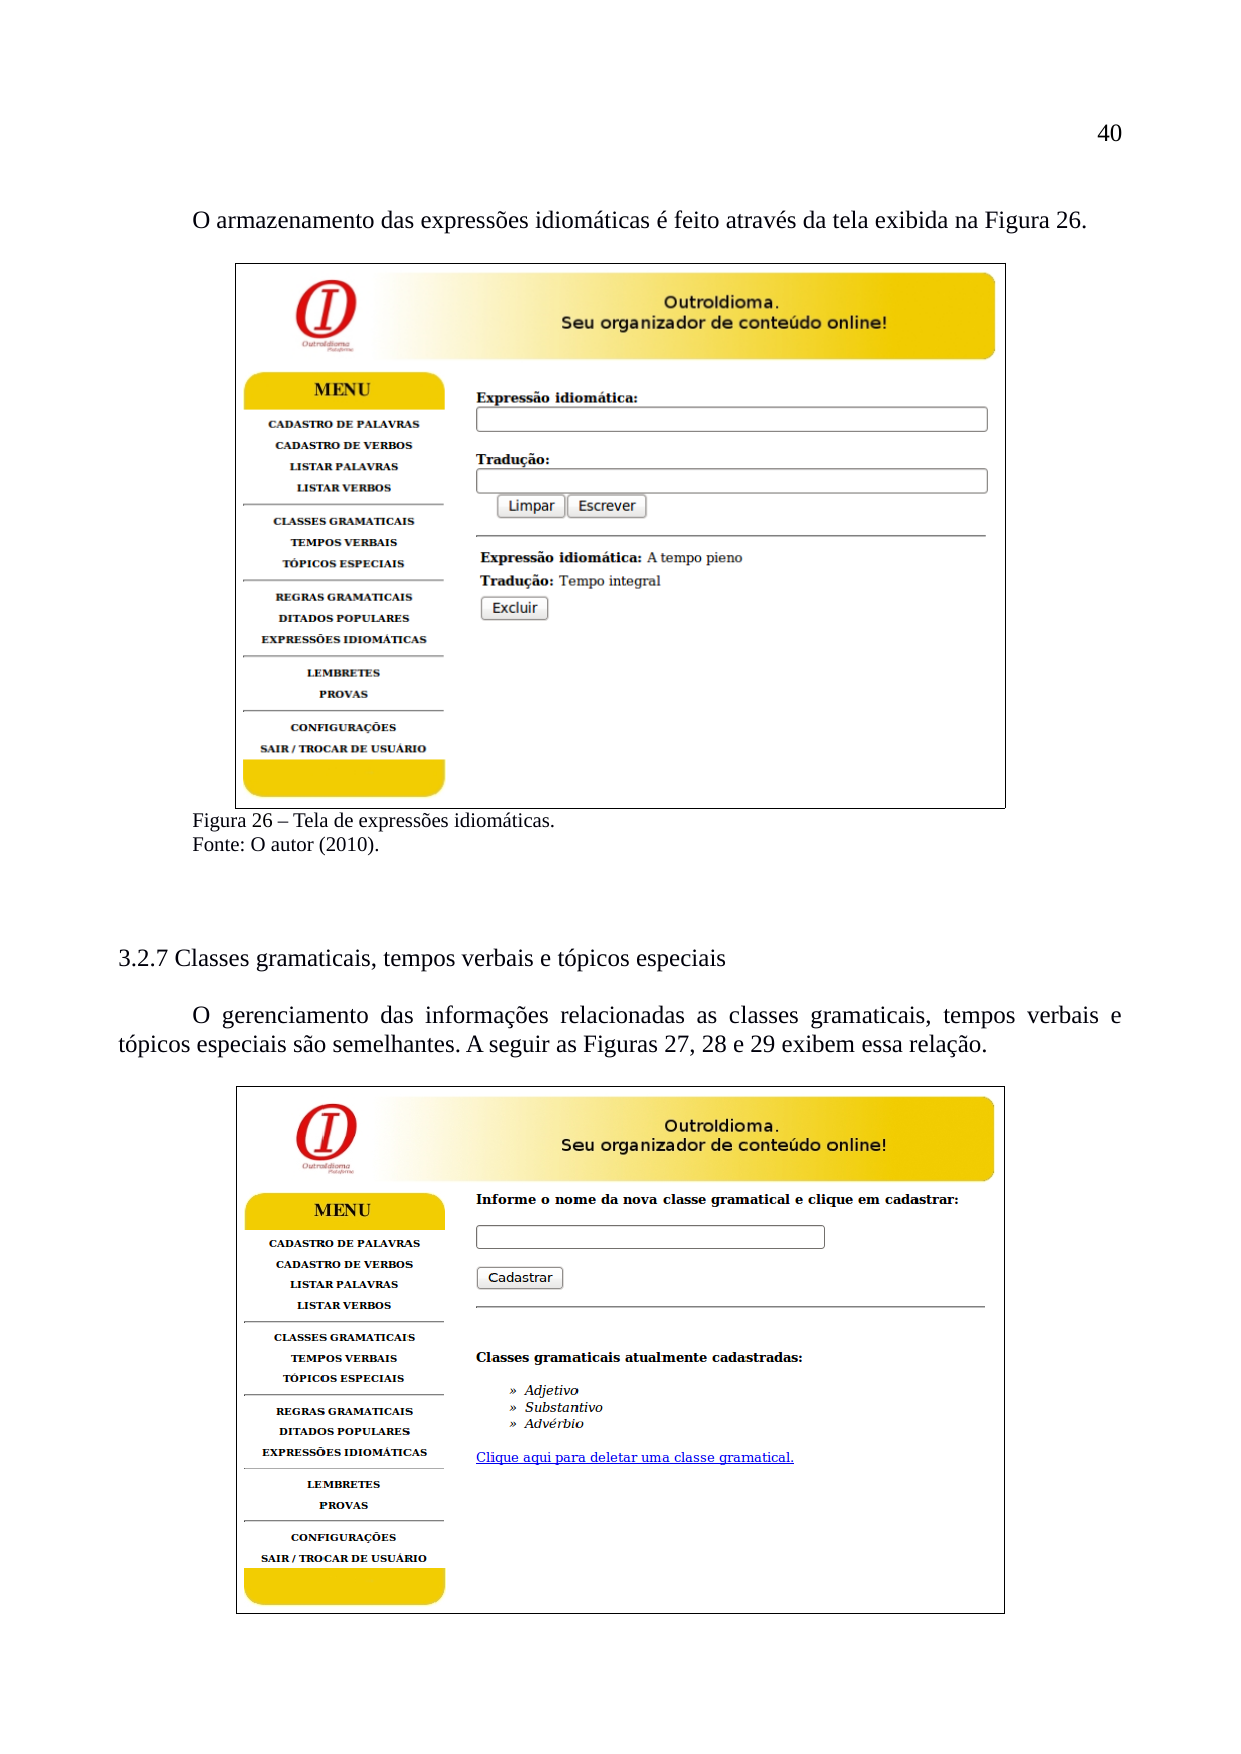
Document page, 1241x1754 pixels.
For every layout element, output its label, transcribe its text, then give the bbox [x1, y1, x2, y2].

text O gerenciamento das informações relacionadas as classes gramaticais, tempos verbais e tópicos especiais são semelhantes. A seguir as Figuras 27, 28 e 29 exibem essa relação. [118, 1000, 1122, 1058]
text [237, 1087, 1004, 1613]
text 3.2.7 Classes gramaticais, tempos verbais e tópicos especiais [118, 943, 1122, 971]
picture [239, 1089, 1001, 1611]
picture [238, 265, 1002, 806]
text O armazenamento das expressões idiomáticas é feito através da tela exibida na Figura 26. [118, 205, 1122, 234]
text Figura 26 – Tela de expressões idiomáticas. [118, 263, 1122, 832]
text Fonte: O autor (2010). [118, 832, 1122, 856]
